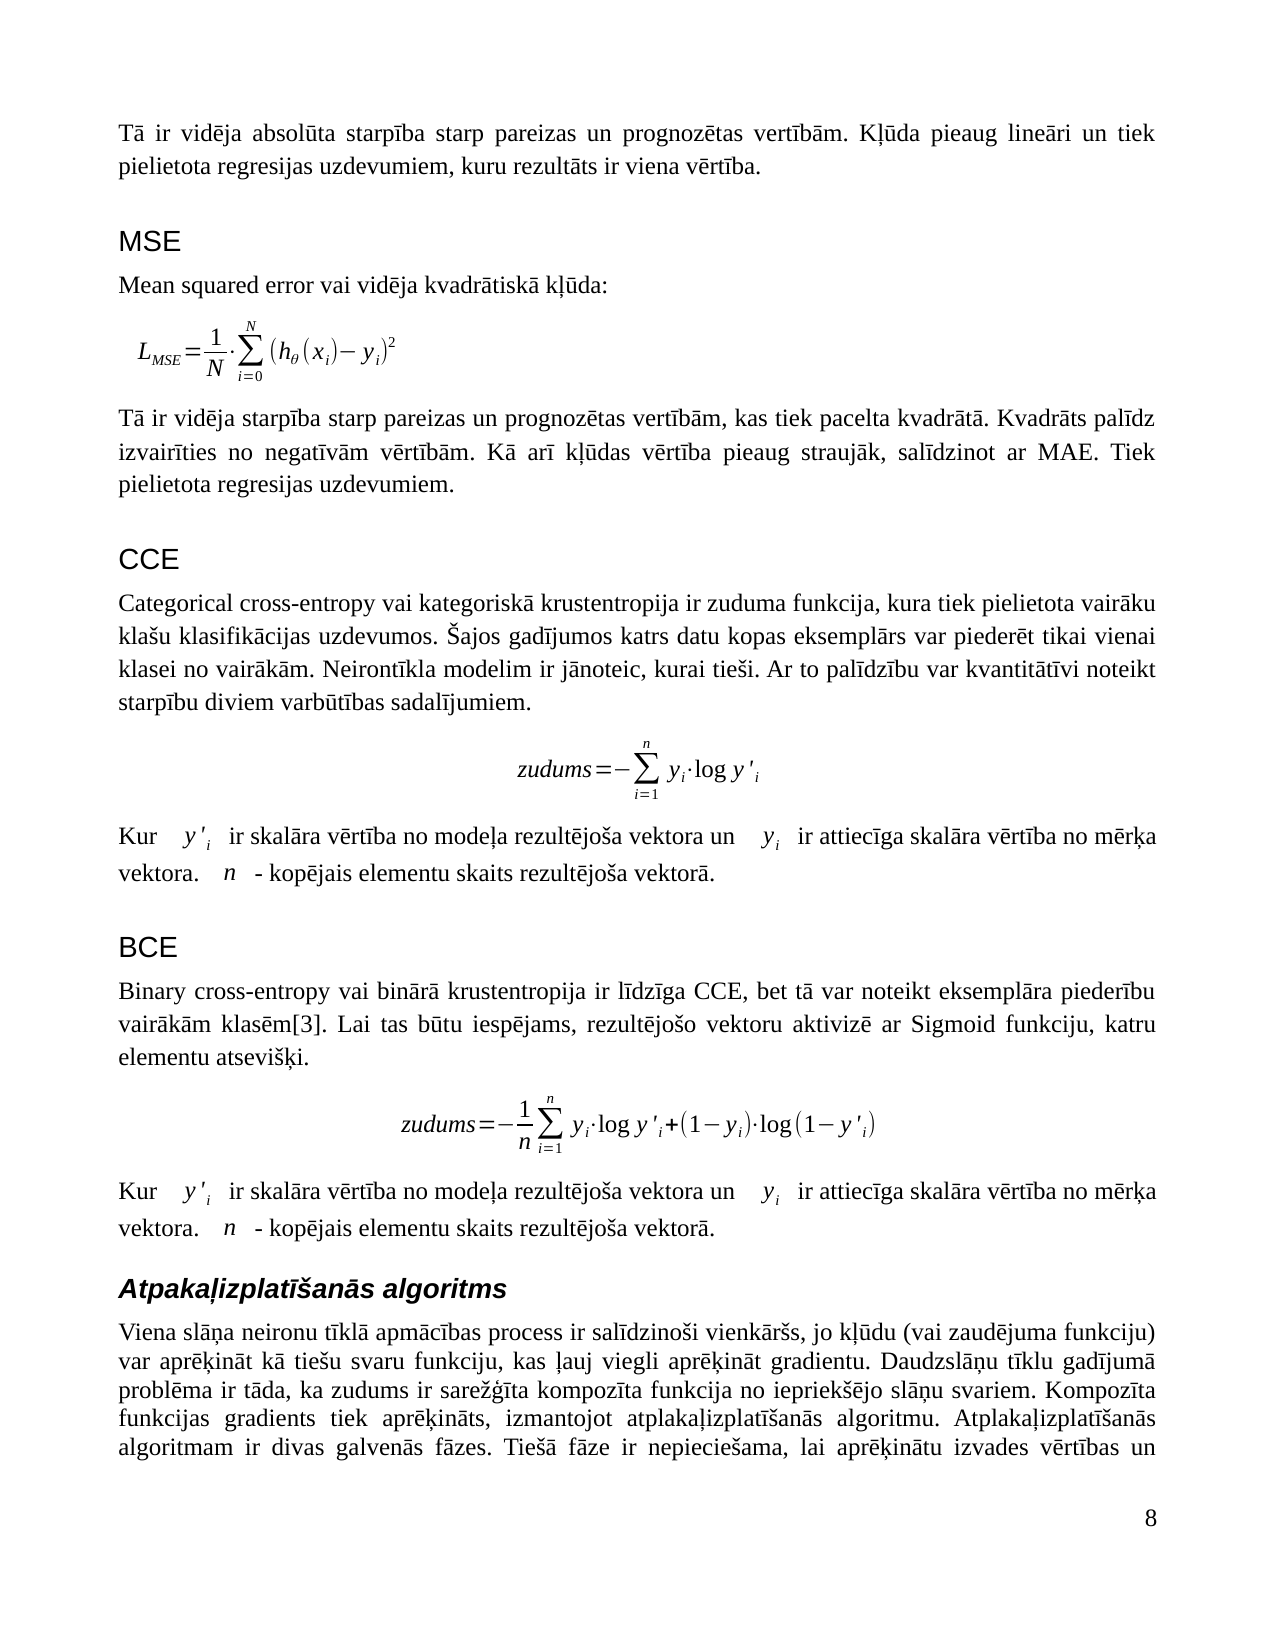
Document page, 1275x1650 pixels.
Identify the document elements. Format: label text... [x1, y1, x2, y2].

subtitle BCE [118, 930, 1157, 964]
text Tā ir vidēja absolūta starpība starp pareizas un prognozētas vertībām. Kļūda pieaug lineāri un tiek pielietota regresijas uzdevumiem, kuru rezultāts ir viena vērtība. [118, 118, 1157, 180]
text Categorical cross-entropy vai kategoriskā krustentropija ir zuduma funkcija, kura tiek pielietota vairāku klašu klasifikācijas uzdevumos. Šajos gadījumos katrs datu kopas eksemplārs var piederēt tikai vienai klasei no vairākām. Neirontīkla modelim ir jānoteic, kurai tieši. Ar to palīdzību var kvantitātīvi noteikt starpību diviem varbūtības sadalījumiem. [118, 588, 1157, 716]
text Tā ir vidēja starpība starp pareizas un prognozētas vertībām, kas tiek pacelta kvadrātā. Kvadrāts palīdz izvairīties no negatīvām vērtībām. Kā arī kļūdas vērtība pieaug straujāk, salīdzinot ar MAE. Tiek pielietota regresijas uzdevumiem. [118, 403, 1157, 498]
text Mean squared error vai vidēja kvadrātiskā kļūda: [118, 270, 1157, 298]
text Viena slāņa neironu tīklā apmācības process ir salīdzinoši vienkāršs, jo kļūdu (vai zaudējuma funkciju) var aprēķināt kā tiešu svaru funkciju, kas ļauj viegli aprēķināt gradientu. Daudzslāņu tīklu gadījumā problēma ir tāda, ka zudums ir sarežģīta kompozīta funkcija no iepriekšējo slāņu svariem. Kompozīta funkcijas gradients tiek aprēķināts, izmantojot atplakaļizplatīšanās algoritmu. Atplakaļizplatīšanās algoritmam ir divas galvenās fāzes. Tiešā fāze ir nepieciešama, lai aprēķinātu izvades vērtības un [118, 1317, 1157, 1461]
subtitle CCE [118, 542, 1157, 576]
text Kur ir skalāra vērtība no modeļa rezultējoša vektora un ir attiecīga skalāra vērtība no mērķa vektora. - kopējais elementu skaits rezultējoša vektorā. [118, 821, 1157, 886]
subtitle Atpakaļizplatīšanās algoritms [118, 1273, 1157, 1305]
subtitle MSE [118, 224, 1157, 257]
text Binary cross-entropy vai binārā krustentropija ir līdzīga CCE, bet tā var noteikt eksemplāra piederību vairākām klasēm[3]. Lai tas būtu iespējams, rezultējošo vektoru aktivizē ar Sigmoid funkciju, katru elementu atsevišķi. [118, 976, 1157, 1071]
text Kur ir skalāra vērtība no modeļa rezultējoša vektora un ir attiecīga skalāra vērtība no mērķa vektora. - kopējais elementu skaits rezultējoša vektorā. [118, 1176, 1157, 1242]
